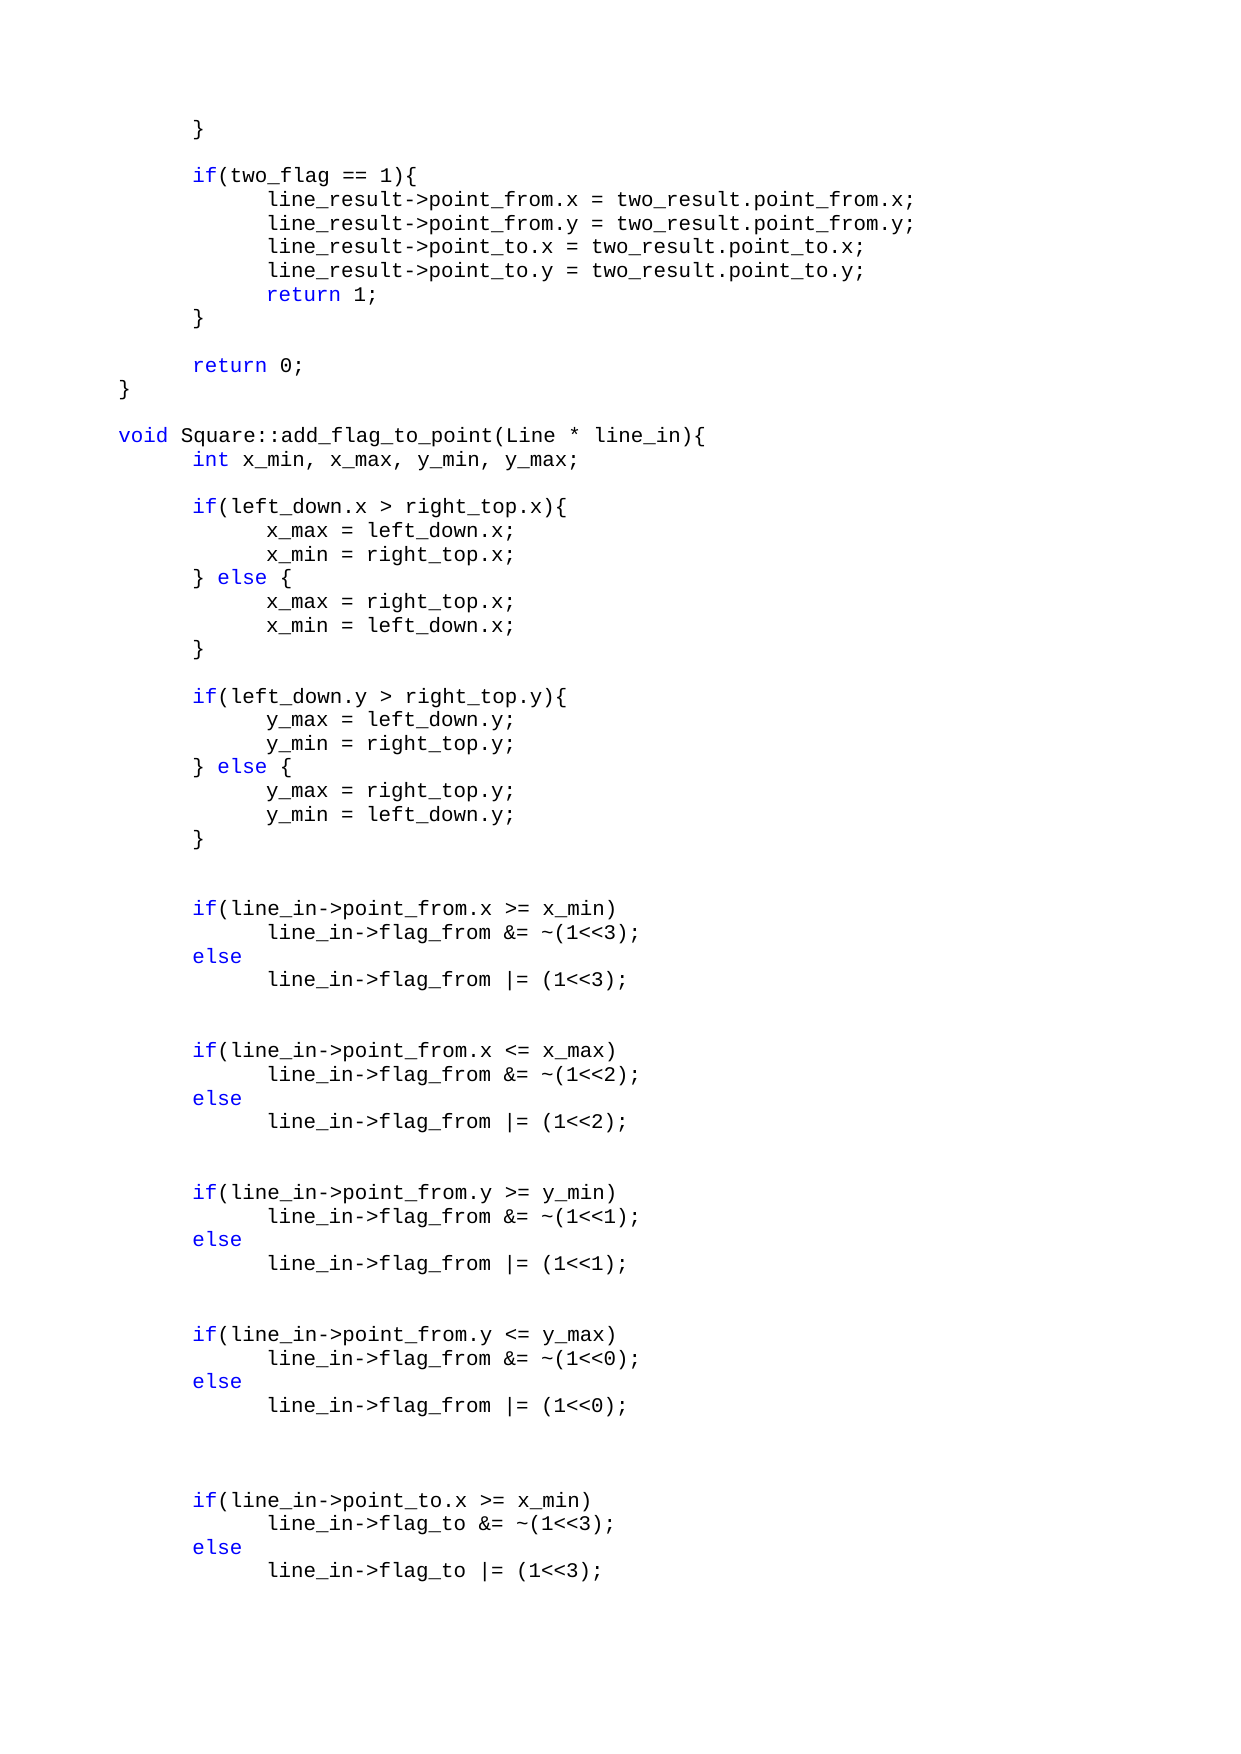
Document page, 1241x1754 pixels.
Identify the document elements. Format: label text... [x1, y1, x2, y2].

text y_min = left_down.y; [118, 804, 1122, 827]
text y_min = right_top.y; [118, 733, 1122, 757]
text } [118, 118, 1122, 142]
text else [118, 1537, 1122, 1561]
text line_in->flag_from &= ~(1<<1); [118, 1206, 1122, 1229]
text x_min = left_down.x; [118, 615, 1122, 638]
text else [118, 1371, 1122, 1395]
text if(line_in->point_to.x >= x_min) [118, 1489, 1122, 1513]
text line_in->flag_from |= (1<<3); [118, 969, 1122, 993]
text line_result->point_from.y = two_result.point_from.y; [118, 213, 1122, 236]
text line_in->flag_from &= ~(1<<3); [118, 922, 1122, 946]
text else [118, 946, 1122, 969]
text } [118, 638, 1122, 662]
text return 0; [118, 354, 1122, 378]
text } else { [118, 757, 1122, 780]
text void Square::add_flag_to_point(Line * line_in){ [118, 426, 1122, 449]
text if(line_in->point_from.x <= x_max) [118, 1040, 1122, 1064]
text x_max = left_down.x; [118, 520, 1122, 544]
text line_in->flag_from &= ~(1<<0); [118, 1348, 1122, 1371]
text line_in->flag_from |= (1<<0); [118, 1395, 1122, 1419]
text line_result->point_to.y = two_result.point_to.y; [118, 260, 1122, 284]
text line_result->point_to.x = two_result.point_to.x; [118, 236, 1122, 260]
text line_in->flag_from |= (1<<1); [118, 1253, 1122, 1277]
text else [118, 1088, 1122, 1111]
text line_in->flag_from &= ~(1<<2); [118, 1064, 1122, 1088]
text y_max = right_top.y; [118, 780, 1122, 804]
text else [118, 1229, 1122, 1253]
text x_max = right_top.x; [118, 591, 1122, 615]
text } [118, 378, 1122, 402]
text if(left_down.y > right_top.y){ [118, 686, 1122, 709]
text } [118, 827, 1122, 851]
text if(left_down.x > right_top.x){ [118, 496, 1122, 520]
text line_in->flag_to |= (1<<3); [118, 1561, 1122, 1584]
text if(line_in->point_from.y <= y_max) [118, 1324, 1122, 1348]
text x_min = right_top.x; [118, 544, 1122, 567]
text } [118, 307, 1122, 331]
text y_max = left_down.y; [118, 709, 1122, 733]
text int x_min, x_max, y_min, y_max; [118, 449, 1122, 473]
text } else { [118, 567, 1122, 591]
text line_in->flag_from |= (1<<2); [118, 1111, 1122, 1135]
text return 1; [118, 284, 1122, 307]
text if(two_flag == 1){ [118, 165, 1122, 189]
text if(line_in->point_from.x >= x_min) [118, 898, 1122, 922]
text line_in->flag_to &= ~(1<<3); [118, 1513, 1122, 1537]
text line_result->point_from.x = two_result.point_from.x; [118, 189, 1122, 213]
text if(line_in->point_from.y >= y_min) [118, 1182, 1122, 1206]
